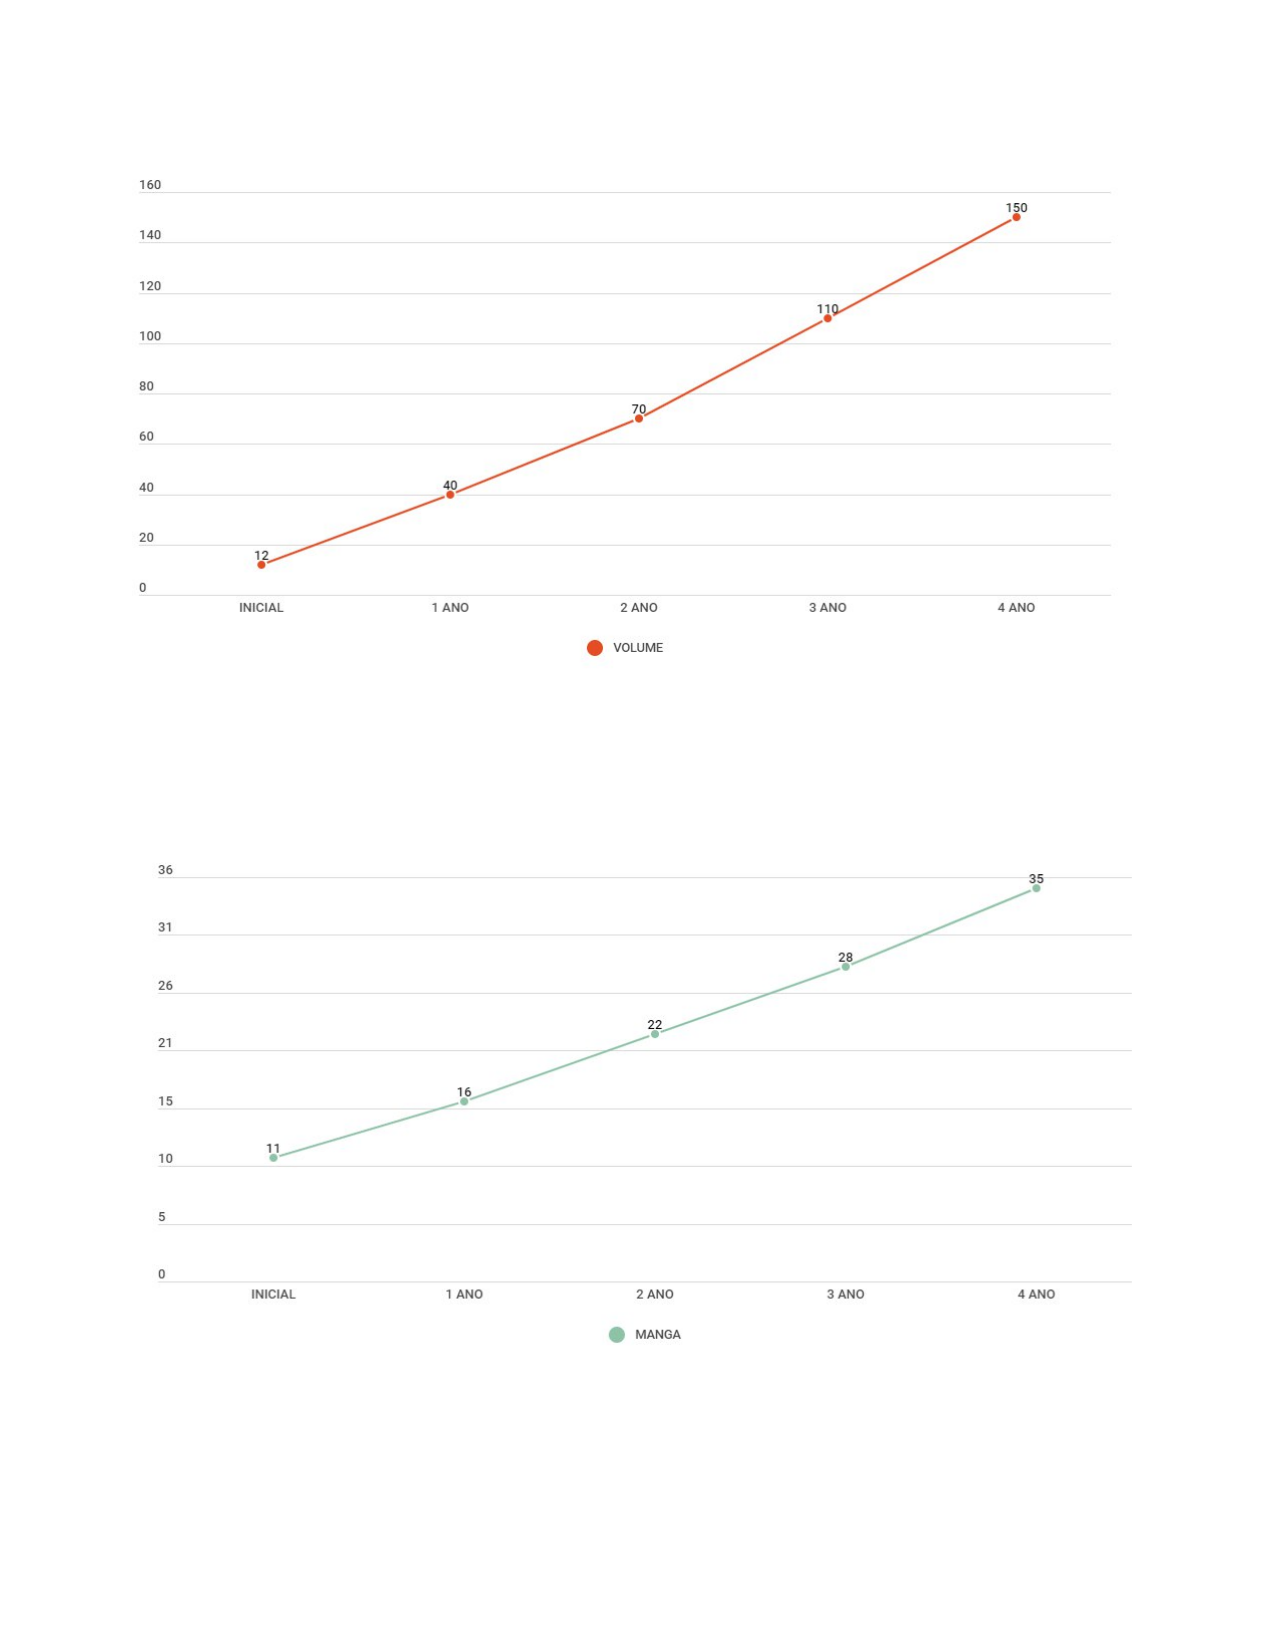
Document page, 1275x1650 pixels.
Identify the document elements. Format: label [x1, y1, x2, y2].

picture [116, 155, 1156, 683]
picture [136, 846, 1176, 1376]
